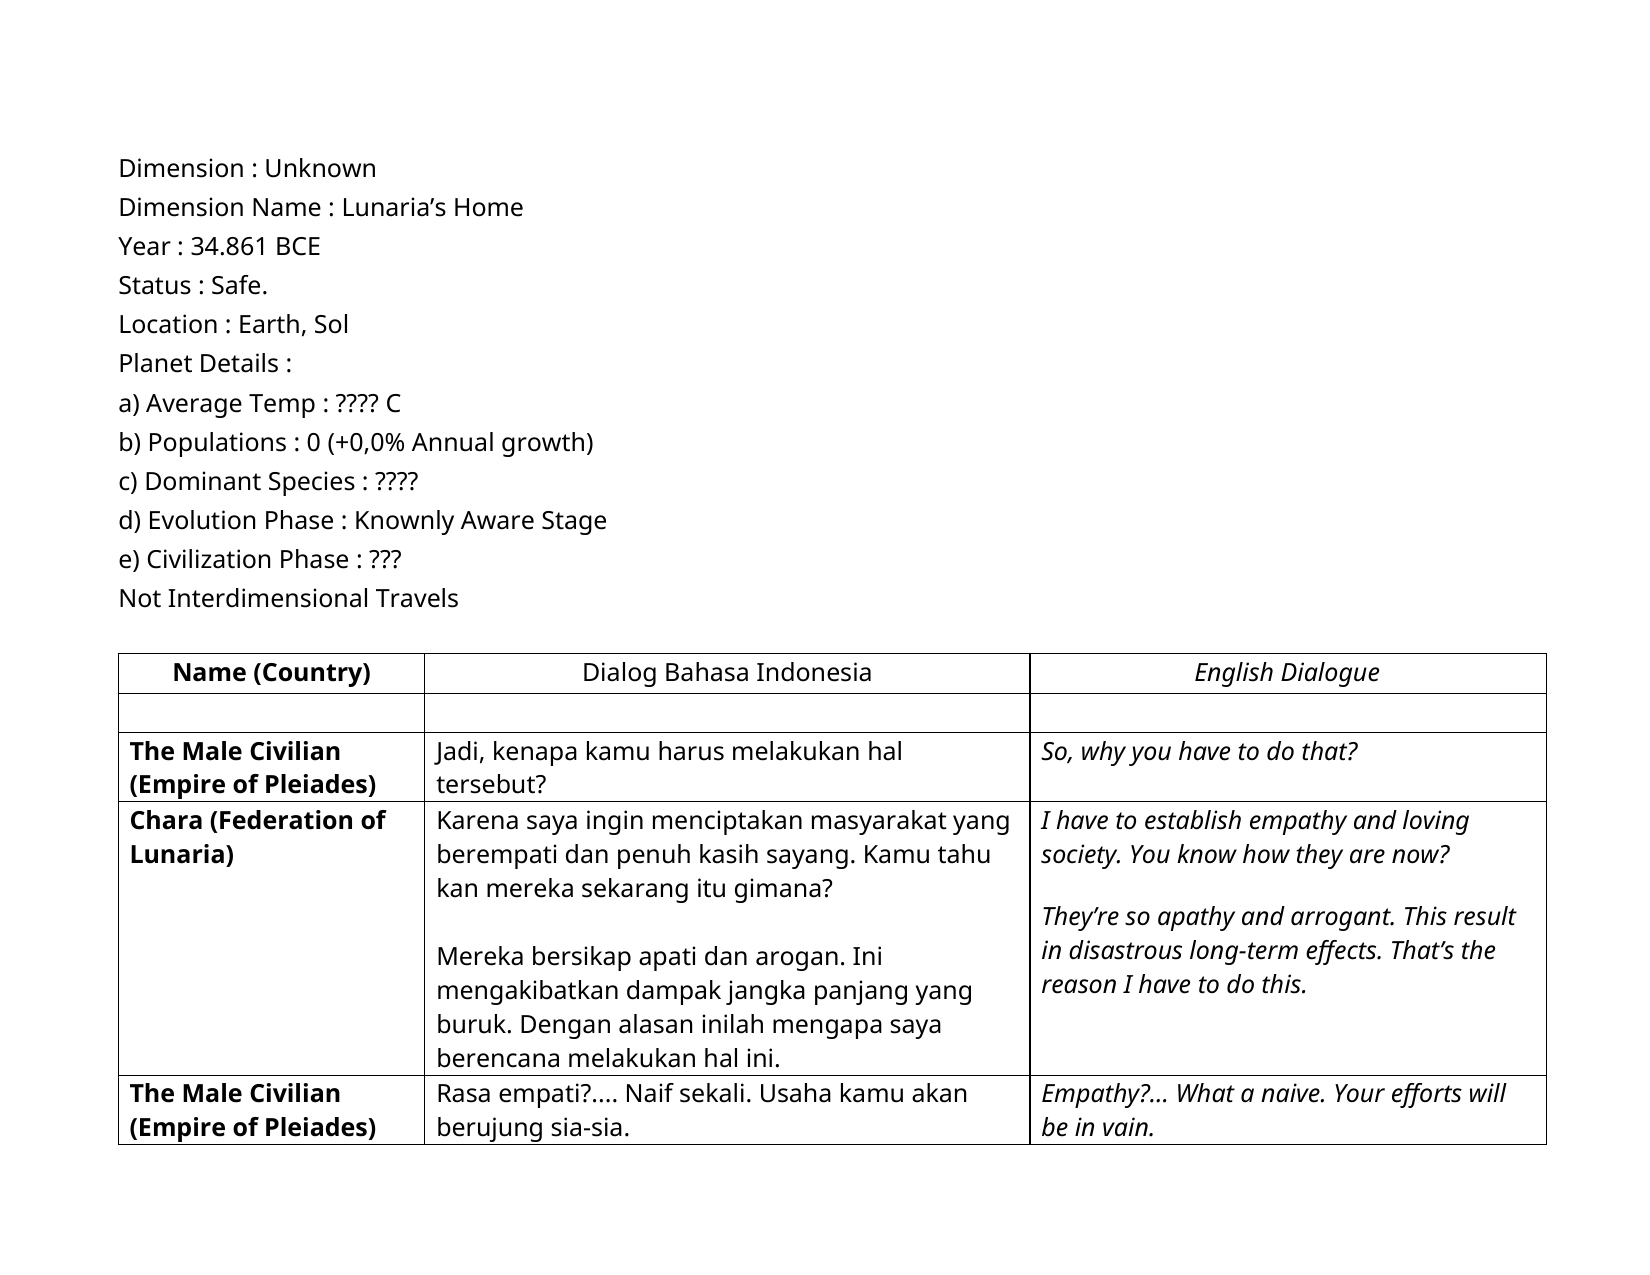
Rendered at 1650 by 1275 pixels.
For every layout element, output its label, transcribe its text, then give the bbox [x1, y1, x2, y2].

table_cell I have to establish empathy and loving society. You know how they are now? They’re so apathy and arrogant. This result in disastrous long-term effects. That’s the reason I have to do this. [1031, 802, 1546, 1075]
table_cell The Male Civilian (Empire of Pleiades) [119, 1076, 424, 1144]
table_cell The Male Civilian (Empire of Pleiades) [119, 733, 424, 801]
text Dimension : Unknown Dimension Name : Lunaria’s Home Year : 34.861 BCE Status : Safe. Location : Earth, Sol Planet Details : a) Average Temp : ???? C b) Populations : 0 (+0,0% Annual growth) c) Dominant Species : ???? d) Evolution Phase : Knownly Aware Stage e) Civilization Phase : ??? Not Interdimensional Travels [118, 150, 1532, 615]
table_cell Jadi, kenapa kamu harus melakukan hal tersebut? [425, 733, 1029, 801]
table_header Dialog Bahasa Indonesia [425, 654, 1029, 693]
table_header Name (Country) [119, 654, 424, 693]
table_cell Chara (Federation of Lunaria) [119, 802, 424, 1075]
table_cell [425, 694, 1029, 732]
table_cell Karena saya ingin menciptakan masyarakat yang berempati dan penuh kasih sayang. Kamu tahu kan mereka sekarang itu gimana? Mereka bersikap apati dan arogan. Ini mengakibatkan dampak jangka panjang yang buruk. Dengan alasan inilah mengapa saya berencana melakukan hal ini. [425, 802, 1029, 1075]
table_header English Dialogue [1031, 654, 1546, 693]
table_cell Rasa empati?.... Naif sekali. Usaha kamu akan berujung sia-sia. [425, 1076, 1029, 1144]
table_cell Empathy?… What a naive. Your efforts will be in vain. [1031, 1076, 1546, 1144]
table_cell [119, 694, 424, 732]
table_cell So, why you have to do that? [1031, 733, 1546, 801]
table_cell [1031, 694, 1546, 732]
